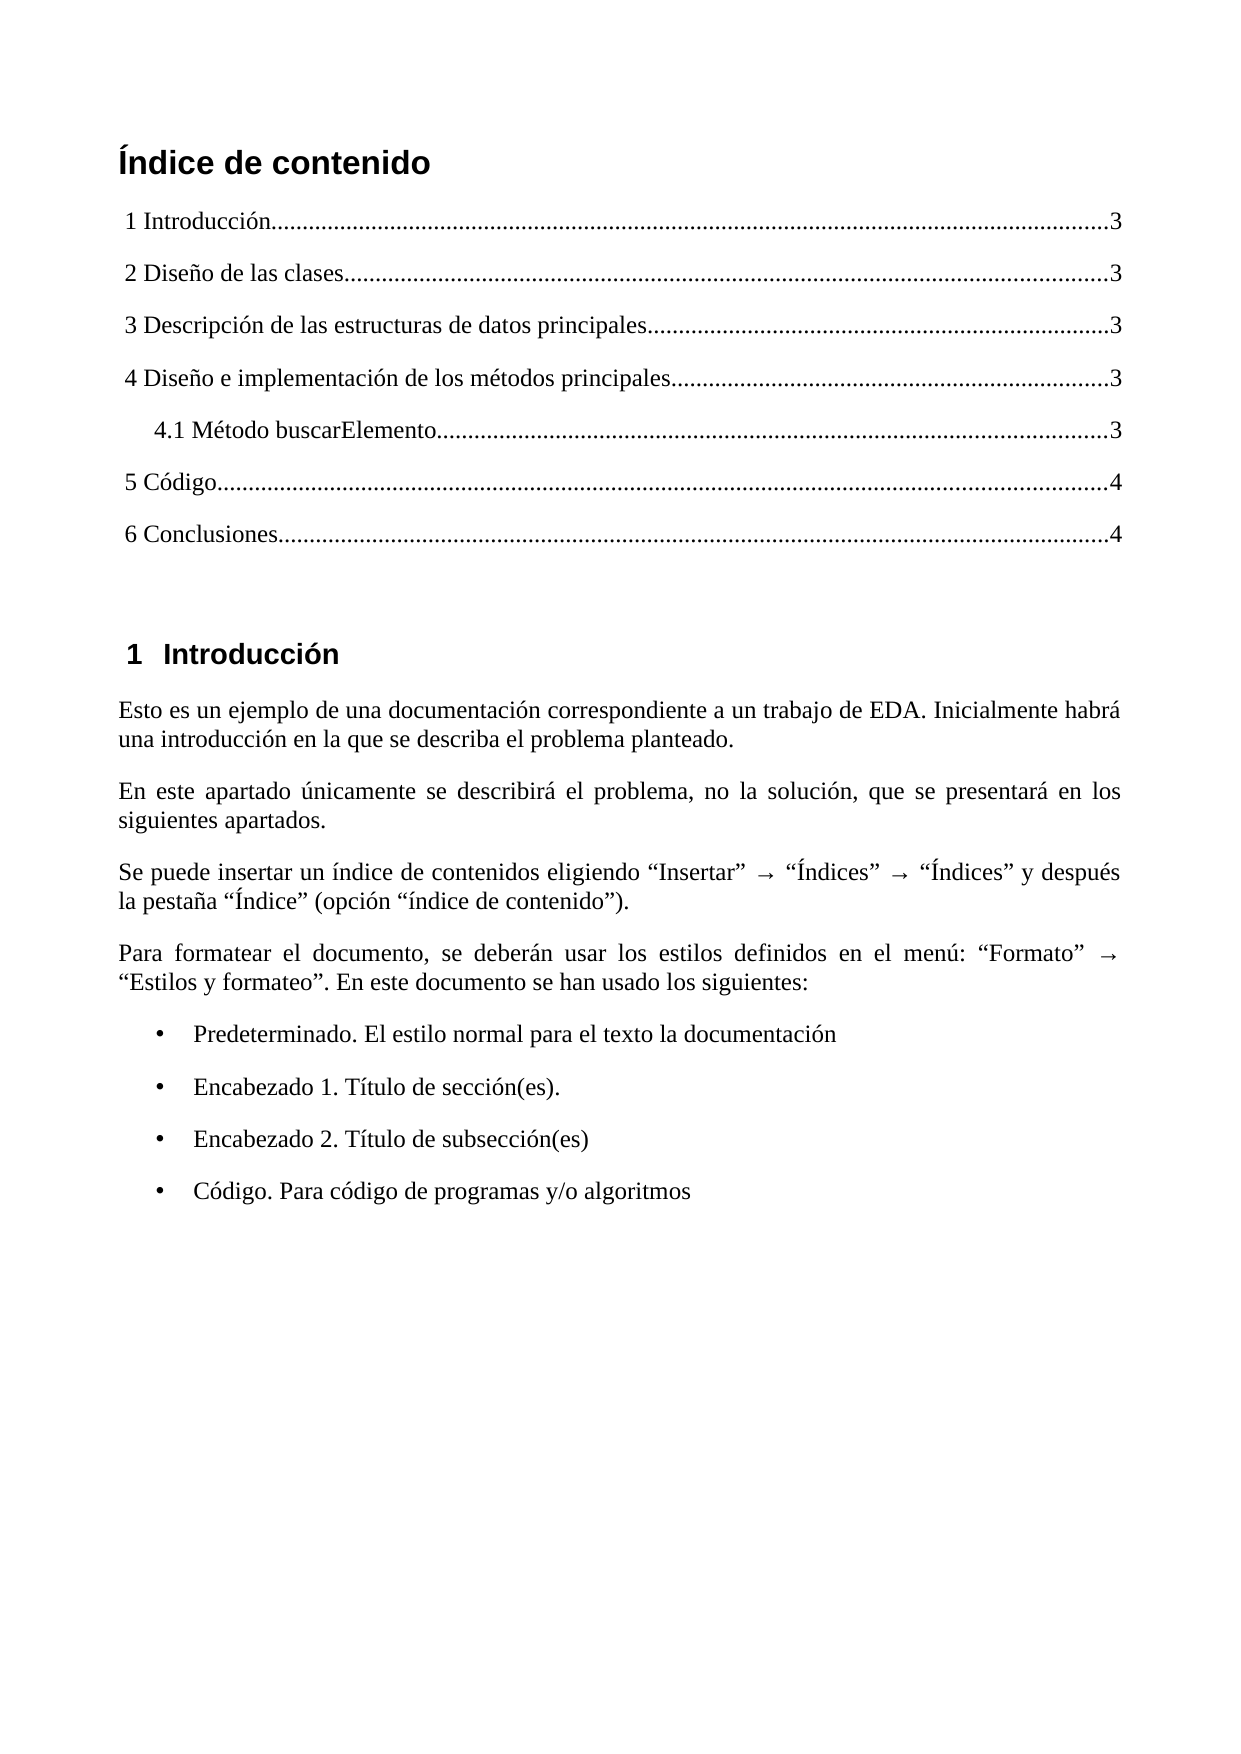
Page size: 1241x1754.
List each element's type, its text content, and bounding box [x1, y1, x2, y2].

subtitle Introducción [118, 637, 1122, 671]
subtitle Índice de contenido [118, 143, 1122, 182]
list Predeterminado. El estilo normal para el texto la documentación [156, 1019, 1122, 1048]
text 1 Introducción 3 [118, 206, 1122, 234]
text 2 Diseño de las clases 3 [118, 258, 1122, 287]
text 4 Diseño e implementación de los métodos principales 3 [118, 363, 1122, 391]
text Para formatear el documento, se deberán usar los estilos definidos en el menú: “Formato” → “Estilos y formateo”. En este documento se han usado los siguientes: [118, 938, 1122, 996]
list Encabezado 2. Título de subsección(es) [156, 1124, 1122, 1153]
text En este apartado únicamente se describirá el problema, no la solución, que se presentará en los siguientes apartados. [118, 776, 1122, 834]
text Esto es un ejemplo de una documentación correspondiente a un trabajo de EDA. Inicialmente habrá una introducción en la que se describa el problema planteado. [118, 695, 1122, 753]
text 4.1 Método buscarElemento 3 [148, 415, 1122, 444]
text Se puede insertar un índice de contenidos eligiendo “Insertar” → “Índices” → “Índices” y después la pestaña “Índice” (opción “índice de contenido”). [118, 857, 1122, 915]
text 6 Conclusiones 4 [118, 519, 1122, 548]
list Encabezado 1. Título de sección(es). [156, 1072, 1122, 1100]
list Código. Para código de programas y/o algoritmos [156, 1176, 1122, 1205]
text 3 Descripción de las estructuras de datos principales 3 [118, 310, 1122, 339]
text 5 Código 4 [118, 467, 1122, 496]
